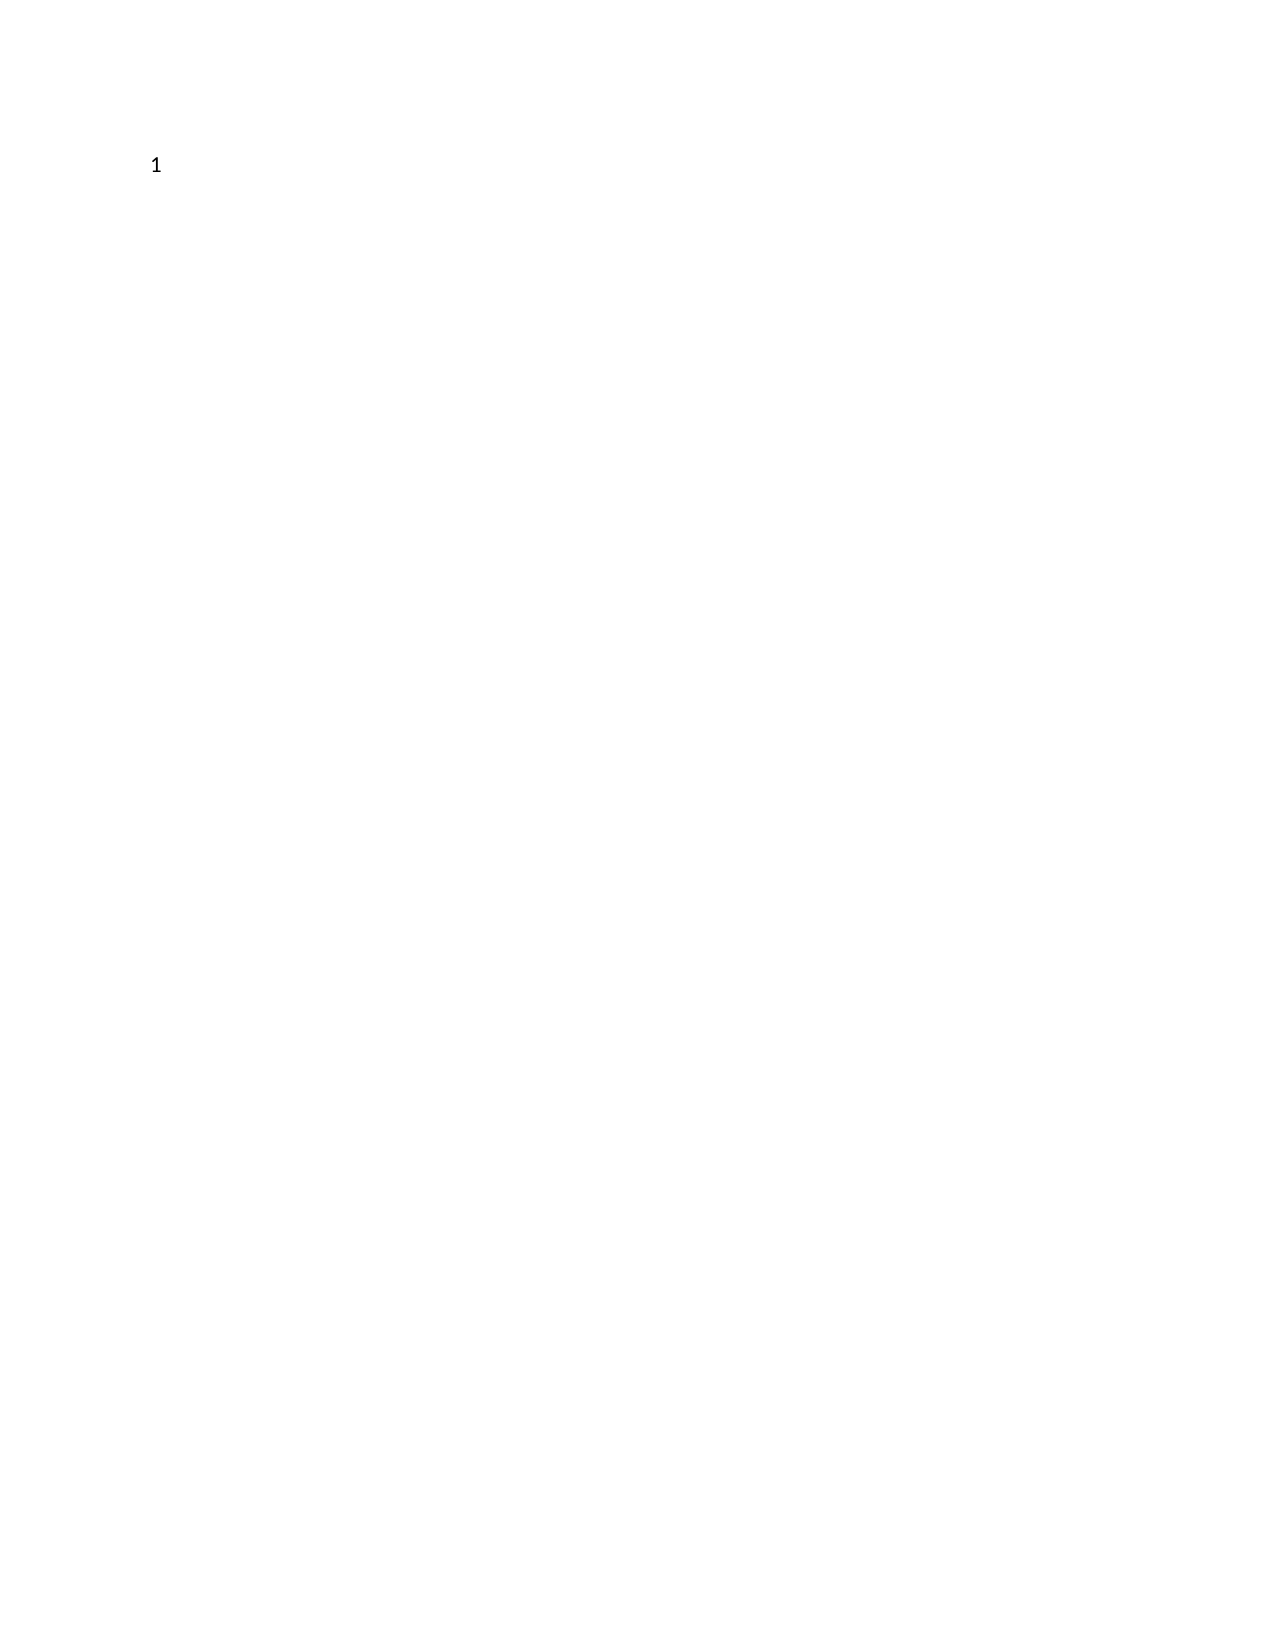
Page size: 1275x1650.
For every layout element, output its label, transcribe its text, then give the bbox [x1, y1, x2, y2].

text 1 [150, 150, 1125, 178]
